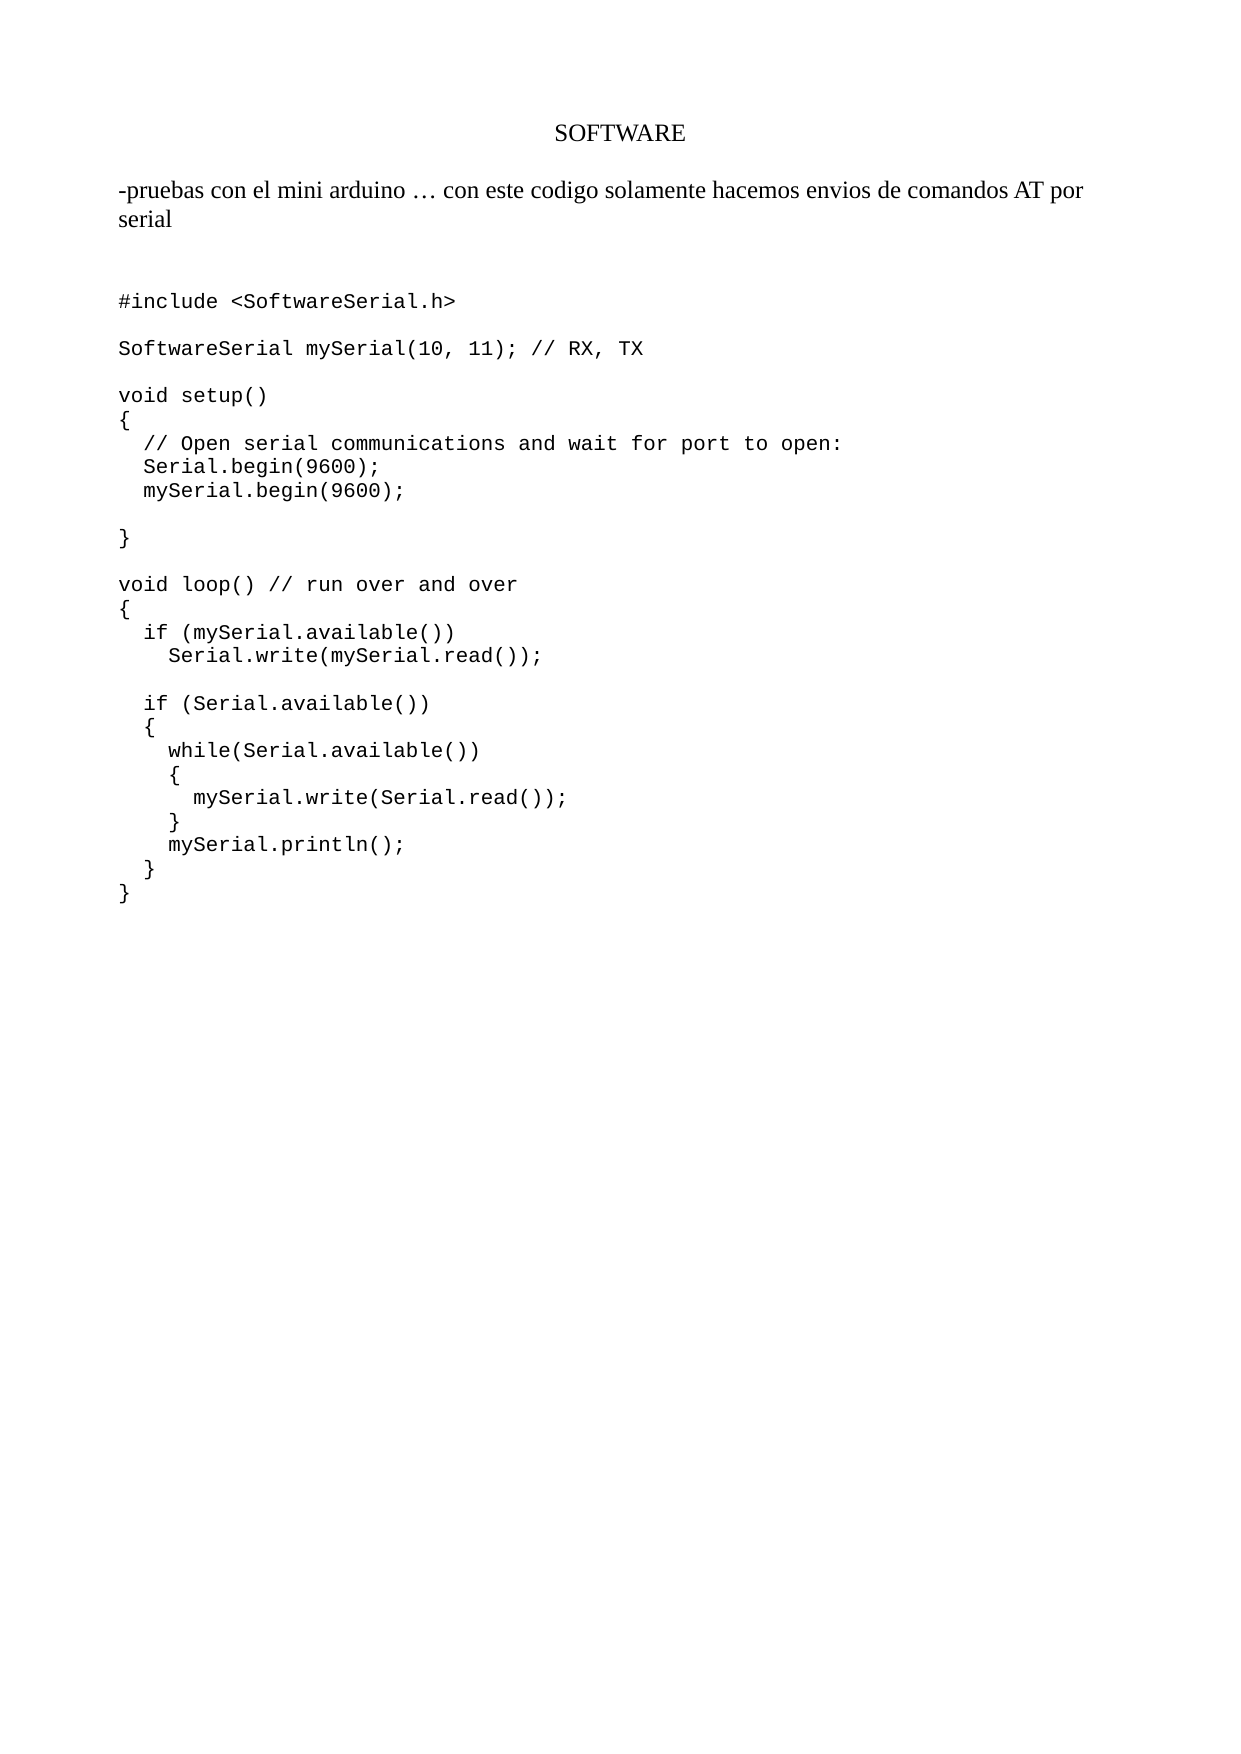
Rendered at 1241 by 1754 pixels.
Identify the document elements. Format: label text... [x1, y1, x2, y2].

text } [118, 811, 1122, 834]
text void loop() // run over and over [118, 574, 1122, 598]
text #include <SoftwareSerial.h> [118, 291, 1122, 314]
text { [118, 763, 1122, 787]
text SOFTWARE [118, 118, 1122, 147]
text if (mySerial.available()) [118, 622, 1122, 645]
text { [118, 598, 1122, 622]
text { [118, 409, 1122, 432]
text Serial.write(mySerial.read()); [118, 645, 1122, 669]
text // Open serial communications and wait for port to open: [118, 432, 1122, 456]
text mySerial.begin(9600); [118, 480, 1122, 503]
text Serial.begin(9600); [118, 456, 1122, 480]
text while(Serial.available()) [118, 740, 1122, 763]
text { [118, 716, 1122, 740]
text -pruebas con el mini arduino … con este codigo solamente hacemos envios de comandos AT por serial [118, 176, 1122, 233]
text void setup() [118, 385, 1122, 409]
text } [118, 882, 1122, 905]
text if (Serial.available()) [118, 693, 1122, 716]
text } [118, 858, 1122, 882]
text mySerial.println(); [118, 834, 1122, 858]
text SoftwareSerial mySerial(10, 11); // RX, TX [118, 338, 1122, 362]
text } [118, 527, 1122, 551]
text mySerial.write(Serial.read()); [118, 787, 1122, 811]
